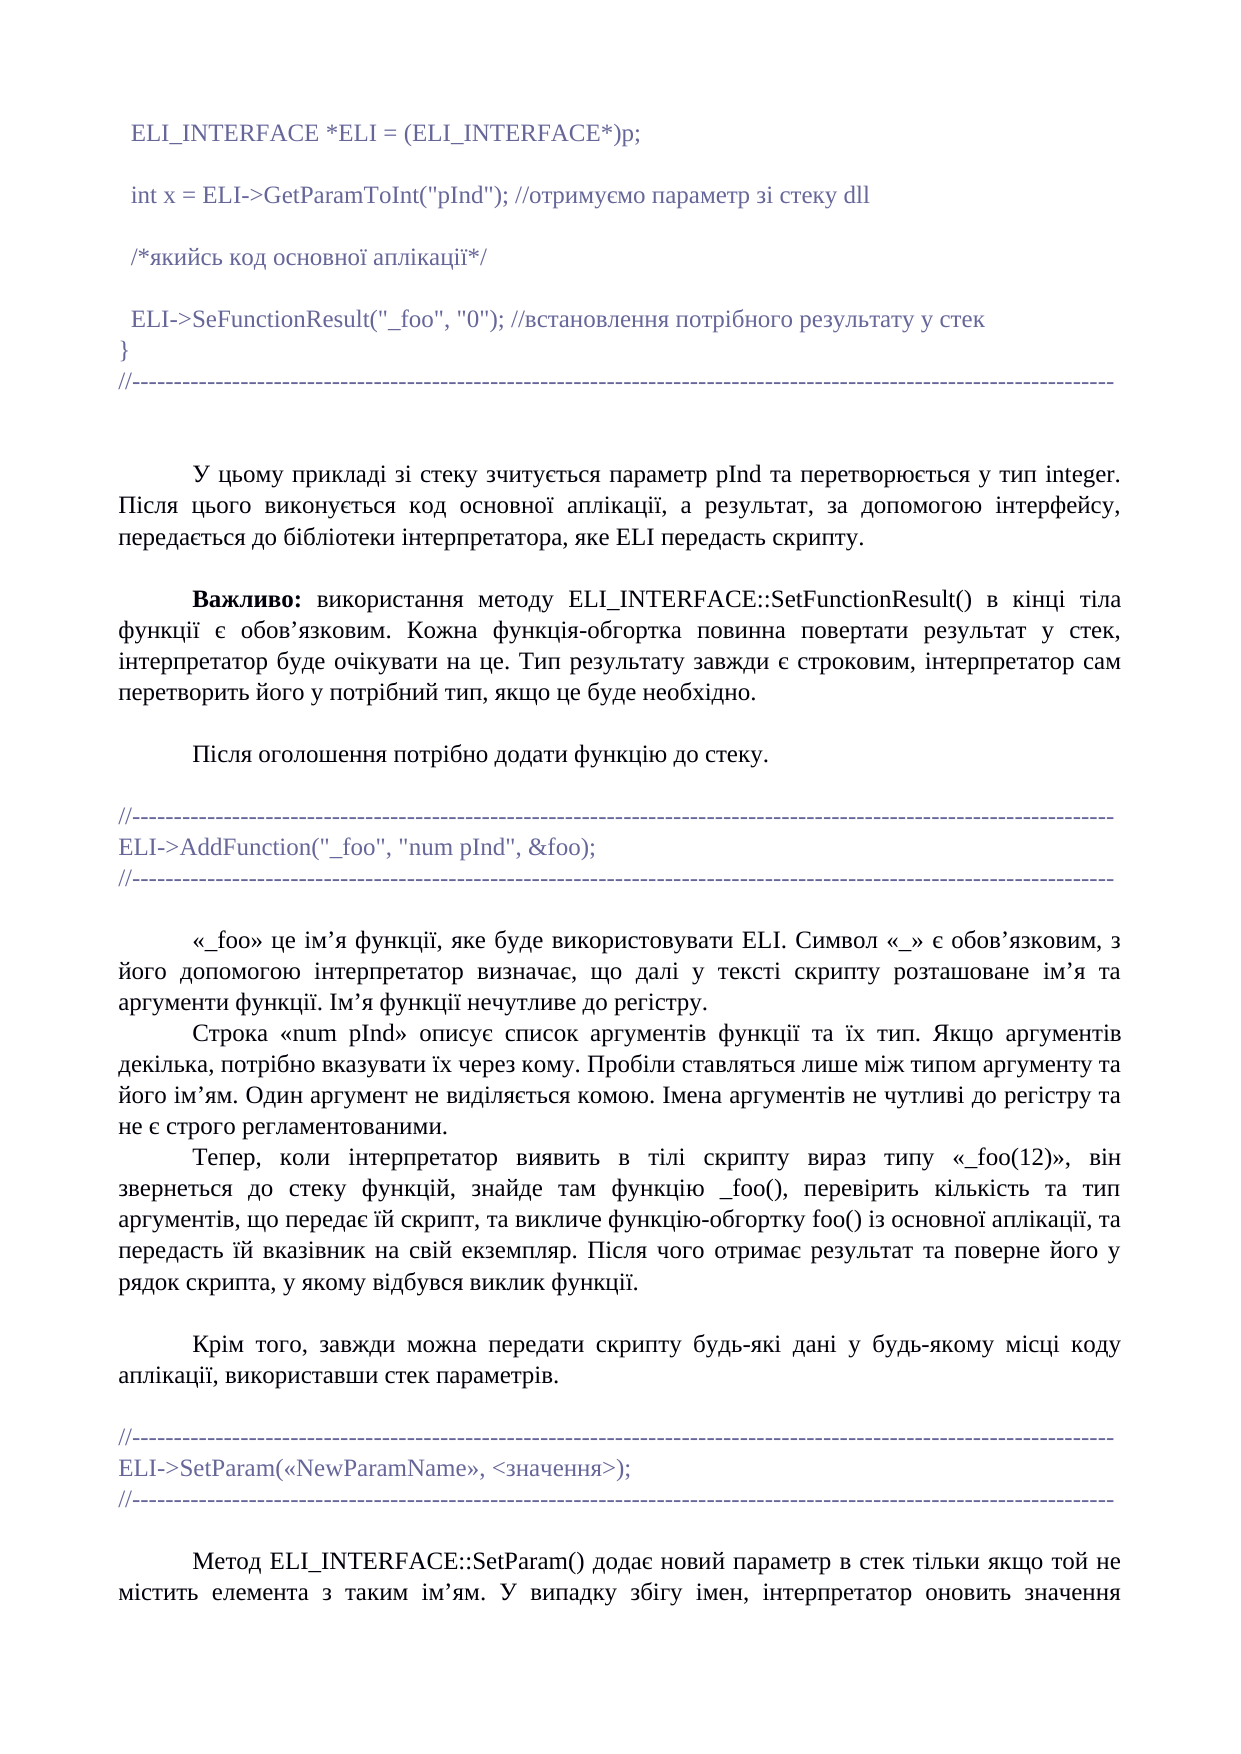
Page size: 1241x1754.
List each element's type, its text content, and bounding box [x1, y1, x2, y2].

text } [118, 335, 1122, 364]
text /*якийсь код основної аплікації*/ [118, 242, 1122, 271]
text //---------------------------------------------------------------------------------------------------------------------- [118, 801, 1122, 830]
text ELI->SeFunctionResult("_foo", "0"); //встановлення потрібного результату у стек [118, 304, 1122, 333]
text Тепер, коли інтерпретатор виявить в тілі скрипту вираз типу «_foo(12)», він звернеться до стеку функцій, знайде там функцію _foo(), перевірить кількість та тип аргументів, що передає їй скрипт, та викличе функцію-обгортку foo() із основної аплікації, та передасть їй вказівник на свій екземпляр. Після чого отримає результат та поверне його у рядок скрипта, у якому відбувся виклик функції. [118, 1142, 1122, 1295]
text ELI->AddFunction("_foo", "num pInd", &foo); [118, 832, 1122, 861]
text Метод ELI_INTERFACE::SetParam() додає новий параметр в стек тільки якщо той не містить елемента з таким ім’ям. У випадку збігу імен, інтерпретатор оновить значення [118, 1546, 1122, 1606]
text int x = ELI->GetParamToInt("pInd"); //отримуємо параметр зі стеку dll [118, 180, 1122, 209]
text У цьому прикладі зі стеку зчитується параметр pInd та перетворюється у тип integer. Після цього виконується код основної аплікації, а результат, за допомогою інтерфейсу, передається до бібліотеки інтерпретатора, яке ELI передасть скрипту. [118, 459, 1122, 550]
text Строка «num pInd» описує список аргументів функції та їх тип. Якщо аргументів декілька, потрібно вказувати їх через кому. Пробіли ставляться лише між типом аргументу та його ім’ям. Один аргумент не виділяється комою. Імена аргументів не чутливі до регістру та не є строго регламентованими. [118, 1018, 1122, 1140]
text Крім того, завжди можна передати скрипту будь-які дані у будь-якому місці коду аплікації, використавши стек параметрів. [118, 1329, 1122, 1388]
text //---------------------------------------------------------------------------------------------------------------------- [118, 1422, 1122, 1451]
text ELI_INTERFACE *ELI = (ELI_INTERFACE*)p; [118, 118, 1122, 147]
text «_foo» це ім’я функції, яке буде використовувати ELI. Символ «_» є обов’язковим, з його допомогою інтерпретатор визначає, що далі у тексті скрипту розташоване ім’я та аргументи функції. Ім’я функції нечутливе до регістру. [118, 925, 1122, 1016]
text //---------------------------------------------------------------------------------------------------------------------- [118, 366, 1122, 395]
text Важливо: використання методу ELI_INTERFACE::SetFunctionResult() в кінці тіла функції є обов’язковим. Кожна функція-обгортка повинна повертати результат у стек, інтерпретатор буде очікувати на це. Тип результату завжди є строковим, інтерпретатор сам перетворить його у потрібний тип, якщо це буде необхідно. [118, 584, 1122, 706]
text Після оголошення потрібно додати функцію до стеку. [118, 739, 1122, 768]
text //---------------------------------------------------------------------------------------------------------------------- [118, 863, 1122, 892]
text //---------------------------------------------------------------------------------------------------------------------- [118, 1484, 1122, 1513]
text ELI->SetParam(«NewParamName», <значення>); [118, 1453, 1122, 1482]
